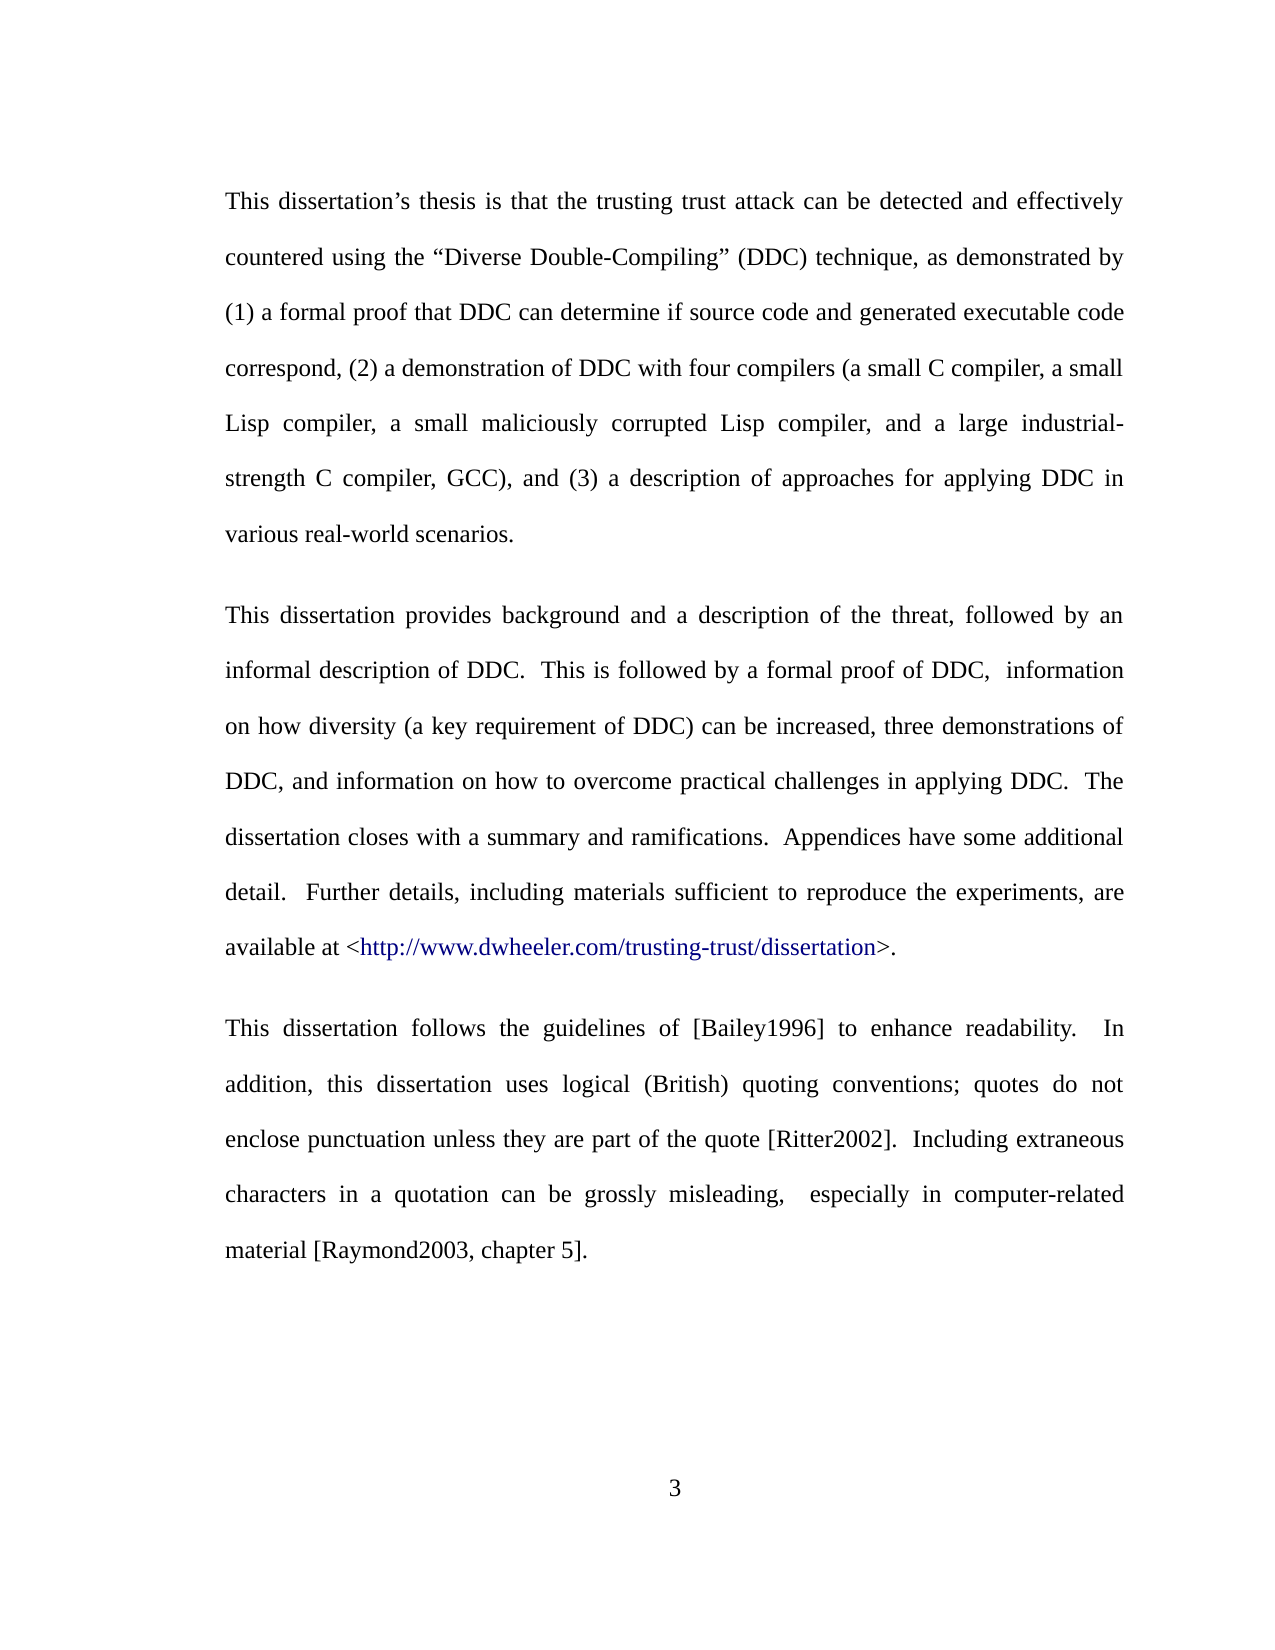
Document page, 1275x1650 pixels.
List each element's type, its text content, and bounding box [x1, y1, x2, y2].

text This dissertation provides background and a description of the threat, followed by an informal description of DDC. This is followed by a formal proof of DDC, information on how diversity (a key requirement of DDC) can be increased, three demonstrations of DDC, and information on how to overcome practical challenges in applying DDC. The dissertation closes with a summary and ramifications. Appendices have some additional detail. Further details, including materials sufficient to reproduce the experiments, are available at <http://www.dwheeler.com/trusting-trust/dissertation>. [225, 601, 1125, 961]
text This dissertation’s thesis is that the trusting trust attack can be detected and effectively countered using the “Diverse Double-Compiling” (DDC) technique, as demonstrated by (1) a formal proof that DDC can determine if source code and generated executable code correspond, (2) a demonstration of DDC with four compilers (a small C compiler, a small Lisp compiler, a small maliciously corrupted Lisp compiler, and a large industrial-strength C compiler, GCC), and (3) a description of approaches for applying DDC in various real-world scenarios. [225, 187, 1125, 548]
text This dissertation follows the guidelines of [Bailey1996] to enhance readability. In addition, this dissertation uses logical (British) quoting conventions; quotes do not enclose punctuation unless they are part of the quote [Ritter2002]. Including extraneous characters in a quotation can be grossly misleading, especially in computer-related material [Raymond2003, chapter 5]. [225, 1014, 1125, 1264]
